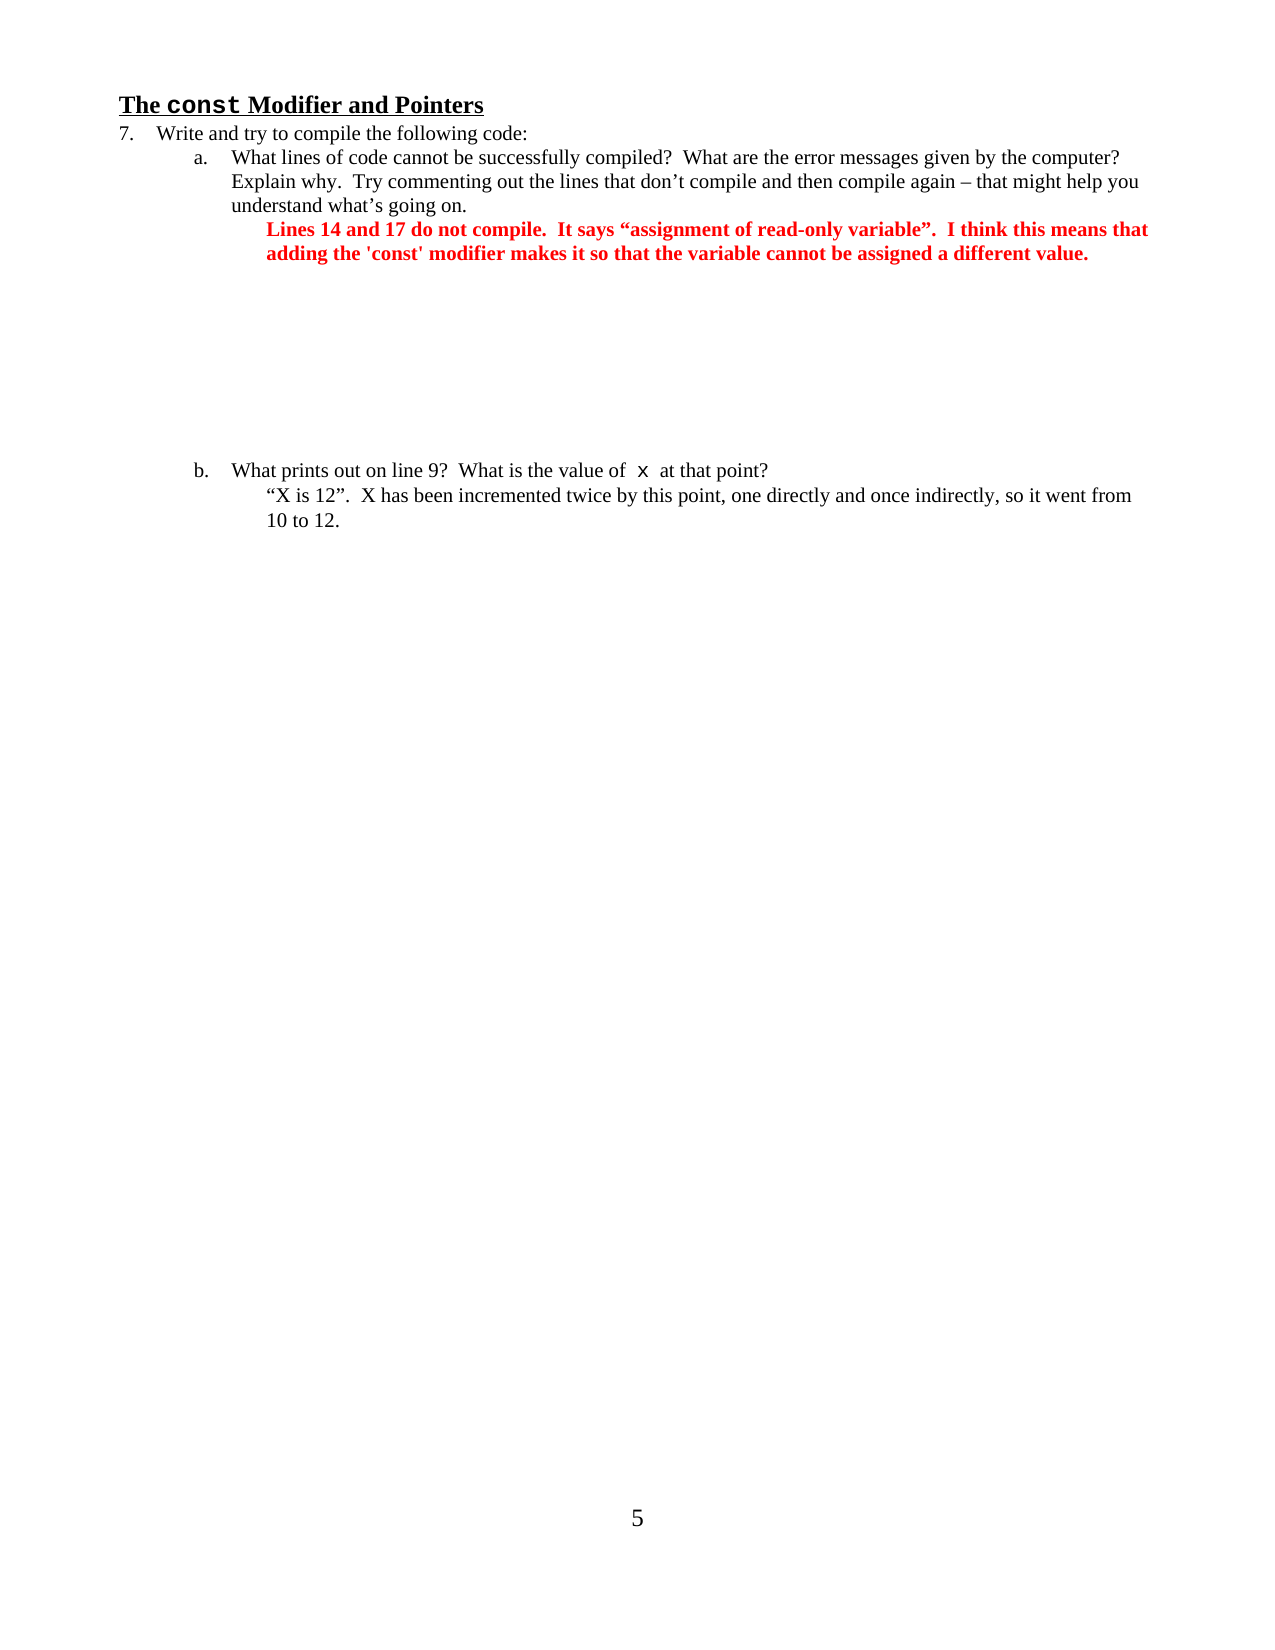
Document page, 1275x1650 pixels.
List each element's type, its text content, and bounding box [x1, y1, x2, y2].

list What prints out on line 9? What is the value of x at that point? [193, 458, 1156, 483]
text “X is 12”. X has been incremented twice by this point, one directly and once indirectly, so it went from 10 to 12. [231, 483, 1156, 532]
text Lines 14 and 17 do not compile. It says “assignment of read-only variable”. I think this means that adding the 'const' modifier makes it so that the variable cannot be assigned a different value. [118, 217, 1156, 265]
list Write and try to compile the following code: [118, 121, 1156, 145]
list What lines of code cannot be successfully compiled? What are the error messages given by the computer? Explain why. Try commenting out the lines that don’t compile and then compile again – that might help you understand what’s going on. [193, 145, 1156, 217]
text The const Modifier and Pointers [118, 90, 1156, 121]
